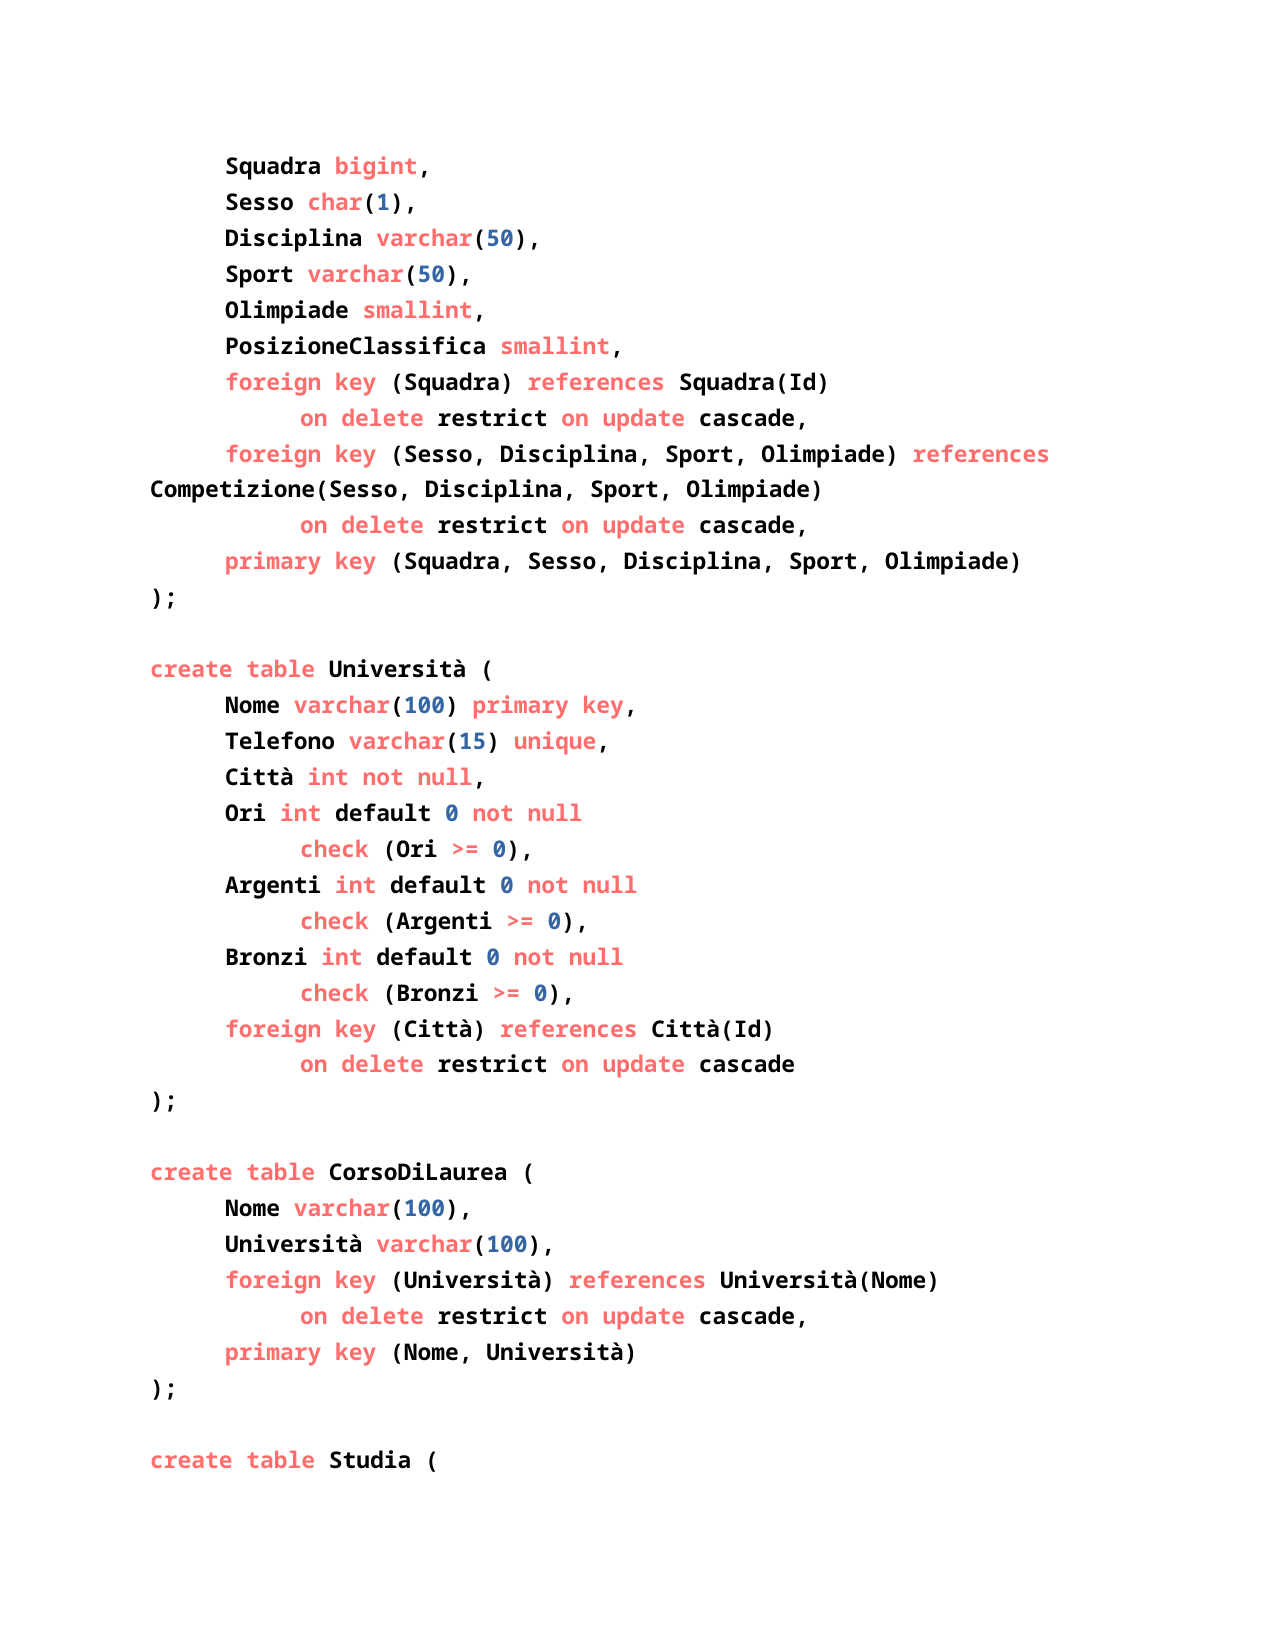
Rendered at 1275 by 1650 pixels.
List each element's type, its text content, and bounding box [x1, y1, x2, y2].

text Squadra bigint, Sesso char(1), Disciplina varchar(50), Sport varchar(50), Olimpiade smallint, PosizioneClassifica smallint, foreign key (Squadra) references Squadra(Id) on delete restrict on update cascade, foreign key (Sesso, Disciplina, Sport, Olimpiade) references Competizione(Sesso, Disciplina, Sport, Olimpiade) on delete restrict on update cascade, primary key (Squadra, Sesso, Disciplina, Sport, Olimpiade) ); create table Università ( Nome varchar(100) primary key, Telefono varchar(15) unique, Città int not null, Ori int default 0 not null check (Ori >= 0), Argenti int default 0 not null check (Argenti >= 0), Bronzi int default 0 not null check (Bronzi >= 0), foreign key (Città) references Città(Id) on delete restrict on update cascade ); create table CorsoDiLaurea ( Nome varchar(100), Università varchar(100), foreign key (Università) references Università(Nome) on delete restrict on update cascade, primary key (Nome, Università) ); create table Studia ( [150, 150, 1125, 1475]
